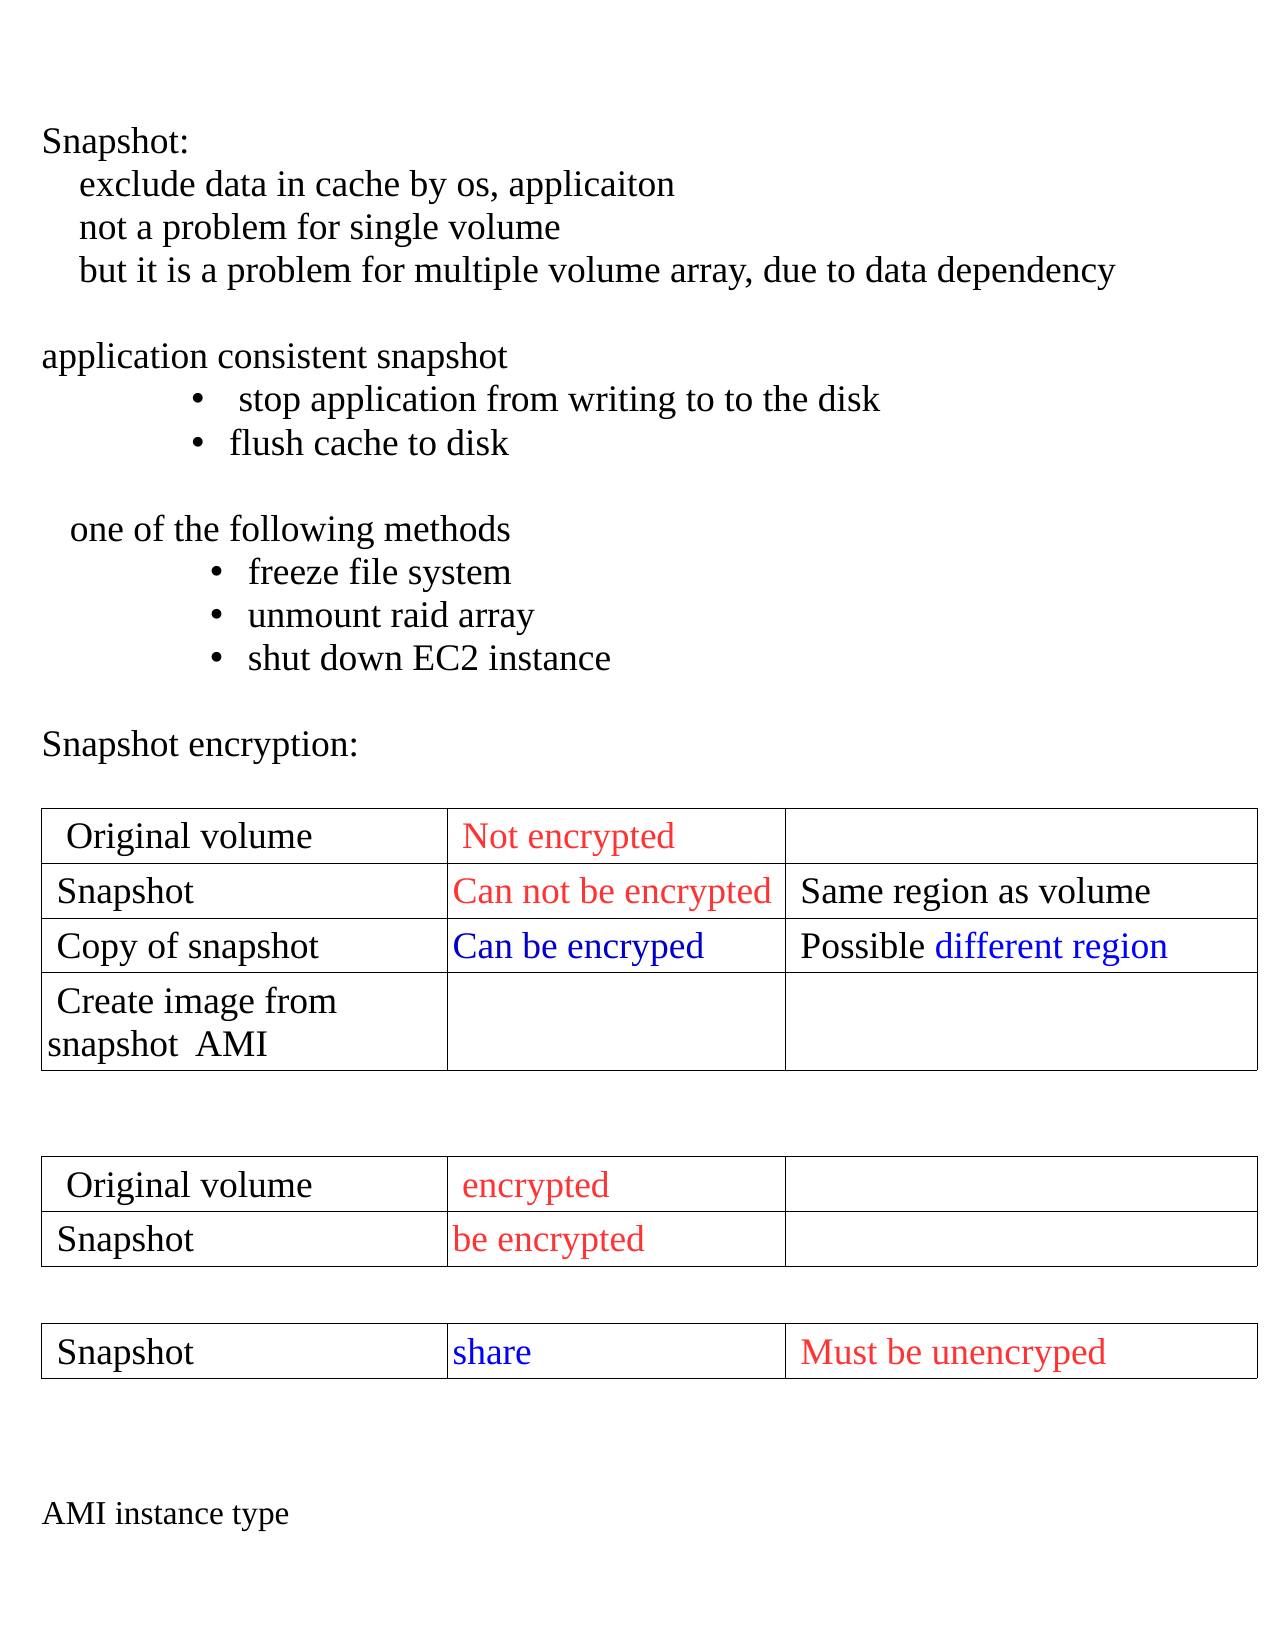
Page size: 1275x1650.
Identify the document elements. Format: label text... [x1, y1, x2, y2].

table_header Original volume [42, 1157, 447, 1211]
table_header Original volume [42, 809, 447, 863]
text one of the following methods [41, 506, 1257, 549]
table_cell Create image from snapshot AMI [42, 973, 447, 1070]
list unmount raid array [210, 592, 1257, 636]
table_cell Can not be encrypted [448, 864, 785, 917]
table_header [786, 1157, 1257, 1211]
text AMI instance type [41, 1493, 1257, 1531]
text exclude data in cache by os, applicaiton [41, 161, 1257, 204]
list freeze file system [210, 549, 1257, 592]
table_cell Snapshot [42, 864, 447, 917]
table_header Must be unencryped [786, 1324, 1257, 1378]
text Snapshot encryption: [41, 722, 1257, 765]
table_header Not encrypted [448, 809, 785, 863]
table_header share [448, 1324, 785, 1378]
table_cell Can be encryped [448, 919, 785, 972]
table_header encrypted [448, 1157, 785, 1211]
table_cell [786, 973, 1257, 1070]
table_cell Copy of snapshot [42, 919, 447, 972]
table_header [786, 809, 1257, 863]
table_cell Same region as volume [786, 864, 1257, 917]
text Snapshot: [41, 118, 1257, 161]
table_cell Possible different region [786, 919, 1257, 972]
table_cell be encrypted [448, 1212, 785, 1266]
list stop application from writing to to the disk [191, 377, 1257, 420]
text not a problem for single volume [41, 204, 1257, 247]
table_cell [448, 973, 785, 1070]
table_cell Snapshot [42, 1212, 447, 1266]
text but it is a problem for multiple volume array, due to data dependency [41, 247, 1257, 291]
text application consistent snapshot [41, 334, 1257, 377]
table_header Snapshot [42, 1324, 447, 1378]
list flush cache to disk [191, 420, 1257, 463]
table_cell [786, 1212, 1257, 1266]
list shut down EC2 instance [210, 636, 1257, 679]
